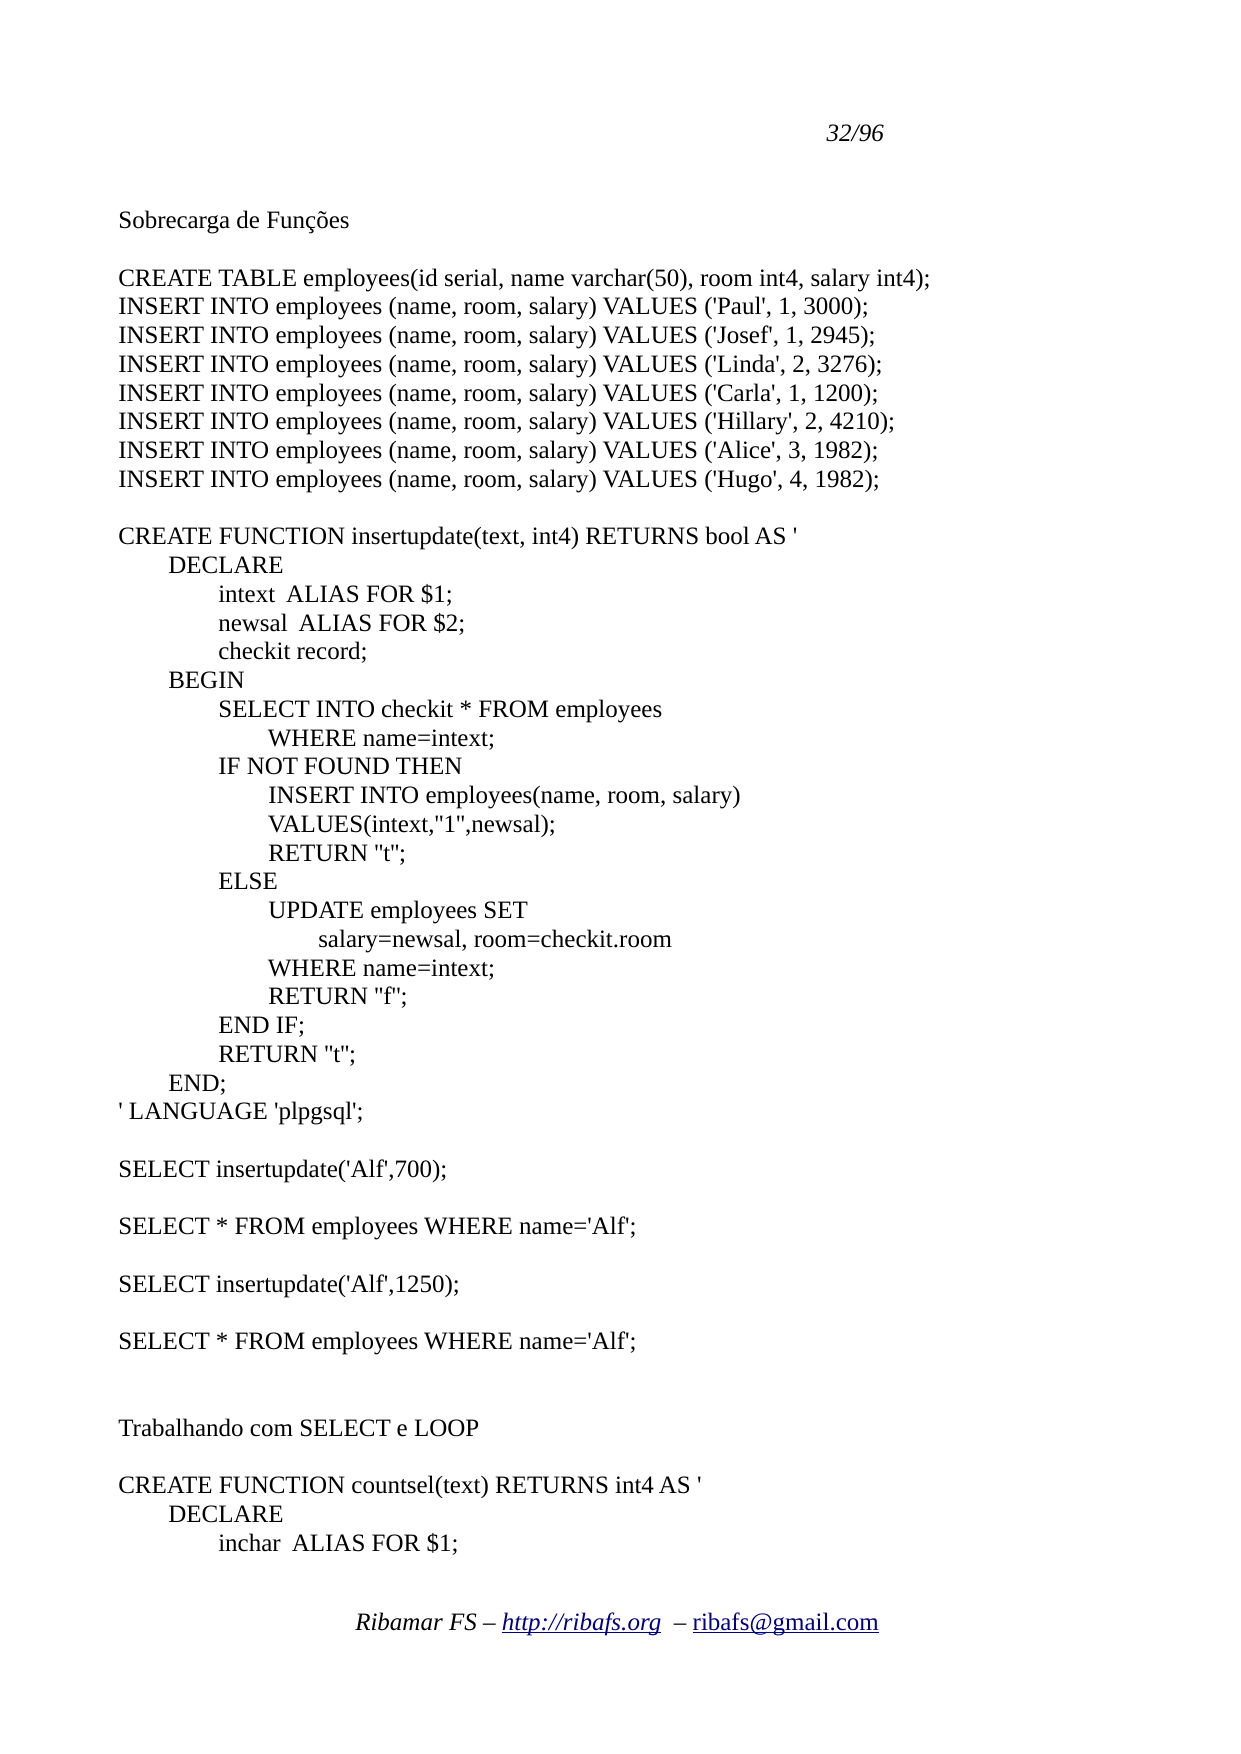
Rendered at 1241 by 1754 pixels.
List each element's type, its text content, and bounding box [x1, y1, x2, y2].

text RETURN ''t''; [118, 838, 1122, 866]
text END IF; [118, 1010, 1122, 1039]
text ' LANGUAGE 'plpgsql'; [118, 1096, 1122, 1125]
text INSERT INTO employees (name, room, salary) VALUES ('Linda', 2, 3276); [118, 349, 1122, 378]
text INSERT INTO employees (name, room, salary) VALUES ('Carla', 1, 1200); [118, 378, 1122, 406]
text VALUES(intext,''1'',newsal); [118, 809, 1122, 838]
text INSERT INTO employees (name, room, salary) VALUES ('Paul', 1, 3000); [118, 291, 1122, 320]
text WHERE name=intext; [118, 723, 1122, 751]
text SELECT insertupdate('Alf',1250); [118, 1269, 1122, 1298]
text IF NOT FOUND THEN [118, 751, 1122, 780]
text INSERT INTO employees (name, room, salary) VALUES ('Alice', 3, 1982); [118, 435, 1122, 464]
text ELSE [118, 866, 1122, 895]
text BEGIN [118, 665, 1122, 694]
text SELECT * FROM employees WHERE name='Alf'; [118, 1326, 1122, 1355]
text SELECT INTO checkit * FROM employees [118, 694, 1122, 723]
text SELECT * FROM employees WHERE name='Alf'; [118, 1211, 1122, 1240]
text Sobrecarga de Funções [118, 205, 1122, 234]
text intext ALIAS FOR $1; [118, 579, 1122, 608]
text CREATE FUNCTION countsel(text) RETURNS int4 AS ' [118, 1470, 1122, 1499]
text Trabalhando com SELECT e LOOP [118, 1413, 1122, 1441]
text CREATE TABLE employees(id serial, name varchar(50), room int4, salary int4); [118, 263, 1122, 291]
text INSERT INTO employees(name, room, salary) [118, 780, 1122, 809]
text checkit record; [118, 636, 1122, 665]
text newsal ALIAS FOR $2; [118, 608, 1122, 636]
text INSERT INTO employees (name, room, salary) VALUES ('Hillary', 2, 4210); [118, 406, 1122, 435]
text INSERT INTO employees (name, room, salary) VALUES ('Josef', 1, 2945); [118, 320, 1122, 349]
text DECLARE [118, 1499, 1122, 1528]
text END; [118, 1068, 1122, 1096]
text RETURN ''t''; [118, 1039, 1122, 1068]
text SELECT insertupdate('Alf',700); [118, 1154, 1122, 1183]
text CREATE FUNCTION insertupdate(text, int4) RETURNS bool AS ' [118, 521, 1122, 550]
text salary=newsal, room=checkit.room [118, 924, 1122, 953]
text DECLARE [118, 550, 1122, 579]
text RETURN ''f''; [118, 981, 1122, 1010]
text WHERE name=intext; [118, 953, 1122, 981]
text INSERT INTO employees (name, room, salary) VALUES ('Hugo', 4, 1982); [118, 464, 1122, 493]
text UPDATE employees SET [118, 895, 1122, 924]
text inchar ALIAS FOR $1; [118, 1528, 1122, 1556]
